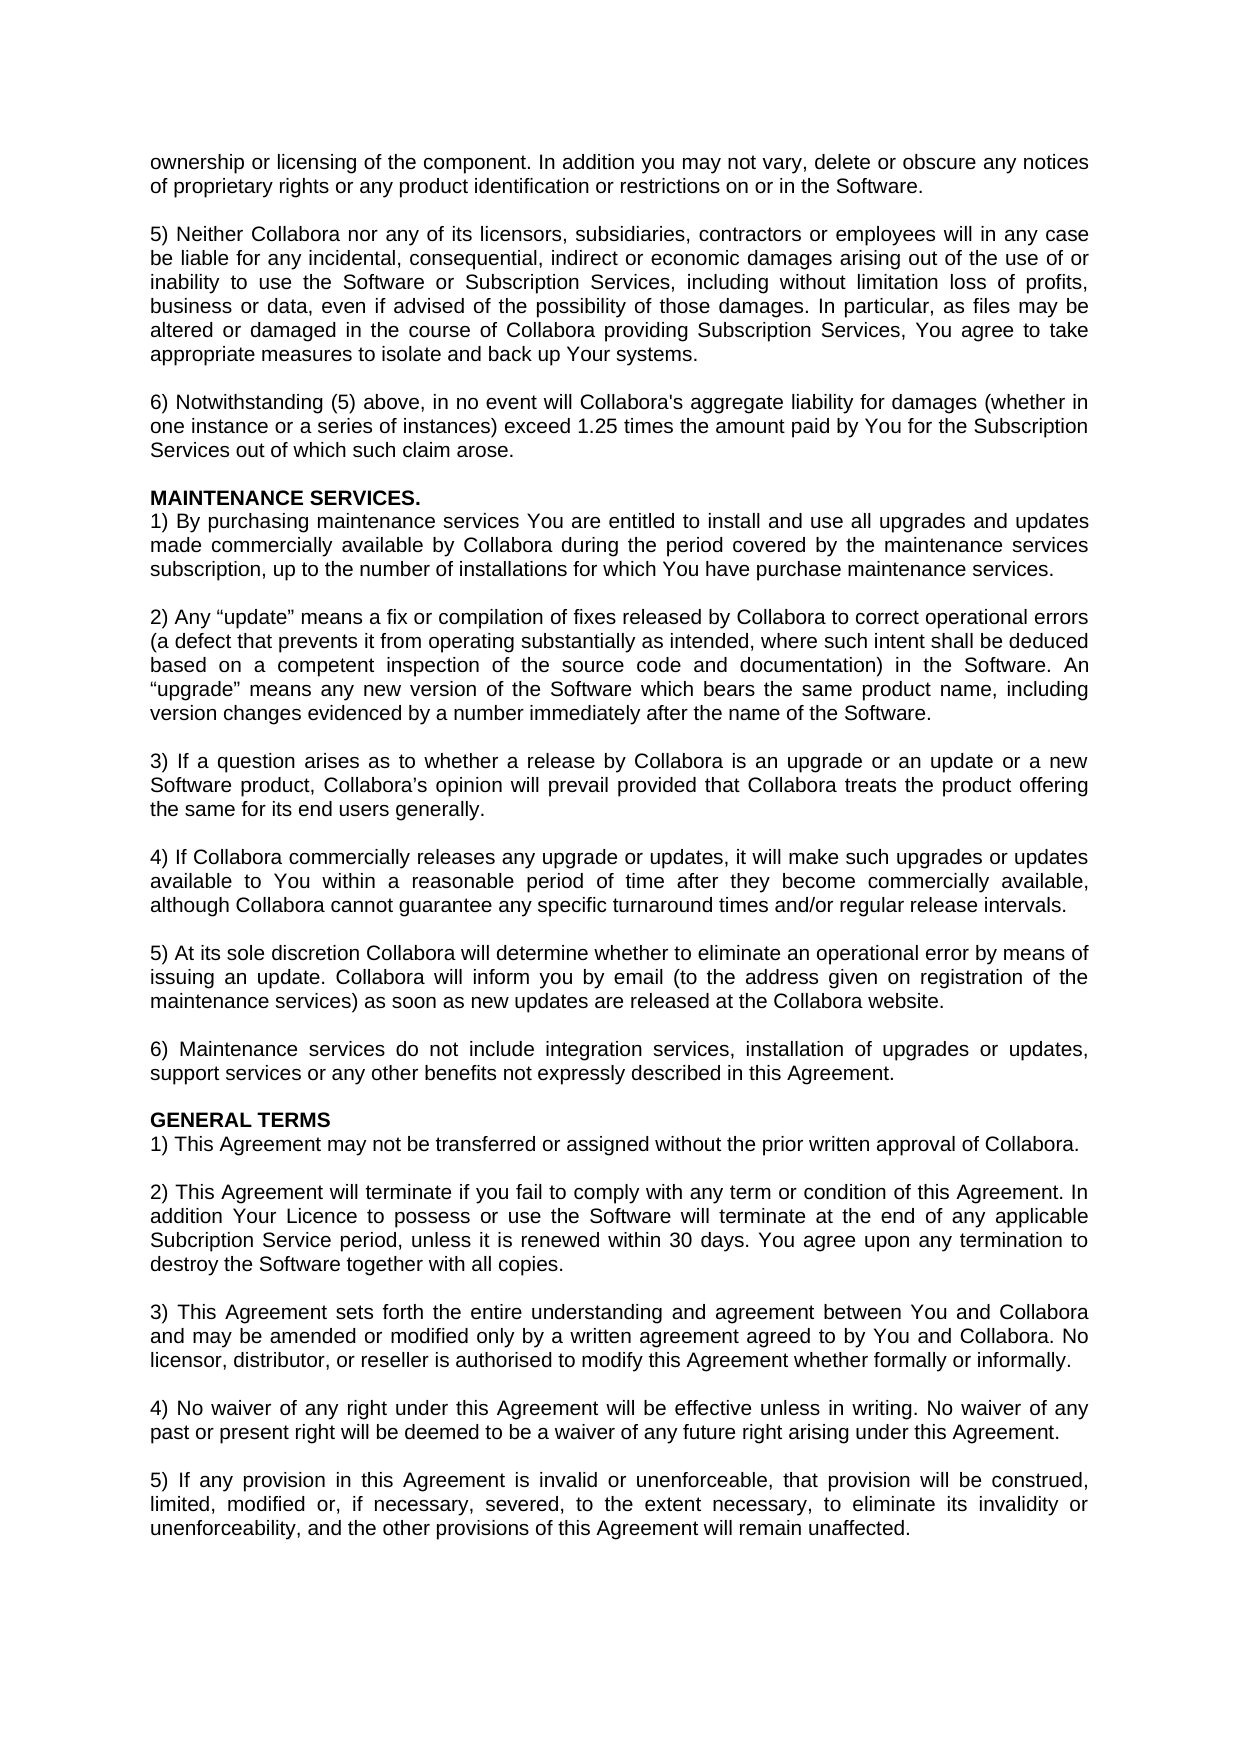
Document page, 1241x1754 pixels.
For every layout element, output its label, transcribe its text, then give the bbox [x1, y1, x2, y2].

text MAINTENANCE SERVICES. [150, 485, 1090, 509]
text 6) Notwithstanding (5) above, in no event will Collabora's aggregate liability for damages (whether in one instance or a series of instances) exceed 1.25 times the amount paid by You for the Subscription Services out of which such claim arose. [150, 389, 1090, 461]
text 6) Maintenance services do not include integration services, installation of upgrades or updates, support services or any other benefits not expressly described in this Agreement. [150, 1036, 1090, 1084]
text 3) This Agreement sets forth the entire understanding and agreement between You and Collabora and may be amended or modified only by a written agreement agreed to by You and Collabora. No licensor, distributor, or reseller is authorised to modify this Agreement whether formally or informally. [150, 1300, 1090, 1372]
text 5) If any provision in this Agreement is invalid or unenforceable, that provision will be construed, limited, modified or, if necessary, severed, to the extent necessary, to eliminate its invalidity or unenforceability, and the other provisions of this Agreement will remain unaffected. [150, 1468, 1090, 1539]
text 5) Neither Collabora nor any of its licensors, subsidiaries, contractors or employees will in any case be liable for any incidental, consequential, indirect or economic damages arising out of the use of or inability to use the Software or Subscription Services, including without limitation loss of profits, business or data, even if advised of the possibility of those damages. In particular, as files may be altered or damaged in the course of Collabora providing Subscription Services, You agree to take appropriate measures to isolate and back up Your systems. [150, 222, 1090, 366]
text 3) If a question arises as to whether a release by Collabora is an upgrade or an update or a new Software product, Collabora’s opinion will prevail provided that Collabora treats the product offering the same for its end users generally. [150, 749, 1090, 821]
text 4) If Collabora commercially releases any upgrade or updates, it will make such upgrades or updates available to You within a reasonable period of time after they become commercially available, although Collabora cannot guarantee any specific turnaround times and/or regular release intervals. [150, 845, 1090, 917]
text 2) Any “update” means a fix or compilation of fixes released by Collabora to correct operational errors (a defect that prevents it from operating substantially as intended, where such intent shall be deduced based on a competent inspection of the source code and documentation) in the Software. An “upgrade” means any new version of the Software which bears the same product name, including version changes evidenced by a number immediately after the name of the Software. [150, 605, 1090, 725]
text 2) This Agreement will terminate if you fail to comply with any term or condition of this Agreement. In addition Your Licence to possess or use the Software will terminate at the end of any applicable Subcription Service period, unless it is renewed within 30 days. You agree upon any termination to destroy the Software together with all copies. [150, 1180, 1090, 1276]
text 1) By purchasing maintenance services You are entitled to install and use all upgrades and updates made commercially available by Collabora during the period covered by the maintenance services subscription, up to the number of installations for which You have purchase maintenance services. [150, 509, 1090, 581]
text 4) No waiver of any right under this Agreement will be effective unless in writing. No waiver of any past or present right will be deemed to be a waiver of any future right arising under this Agreement. [150, 1396, 1090, 1444]
text 1) This Agreement may not be transferred or assigned without the prior written approval of Collabora. [150, 1132, 1090, 1156]
text GENERAL TERMS [150, 1108, 1090, 1132]
text 5) At its sole discretion Collabora will determine whether to eliminate an operational error by means of issuing an update. Collabora will inform you by email (to the address given on registration of the maintenance services) as soon as new updates are released at the Collabora website. [150, 941, 1090, 1012]
text ownership or licensing of the component. In addition you may not vary, delete or obscure any notices of proprietary rights or any product identification or restrictions on or in the Software. [150, 150, 1090, 198]
